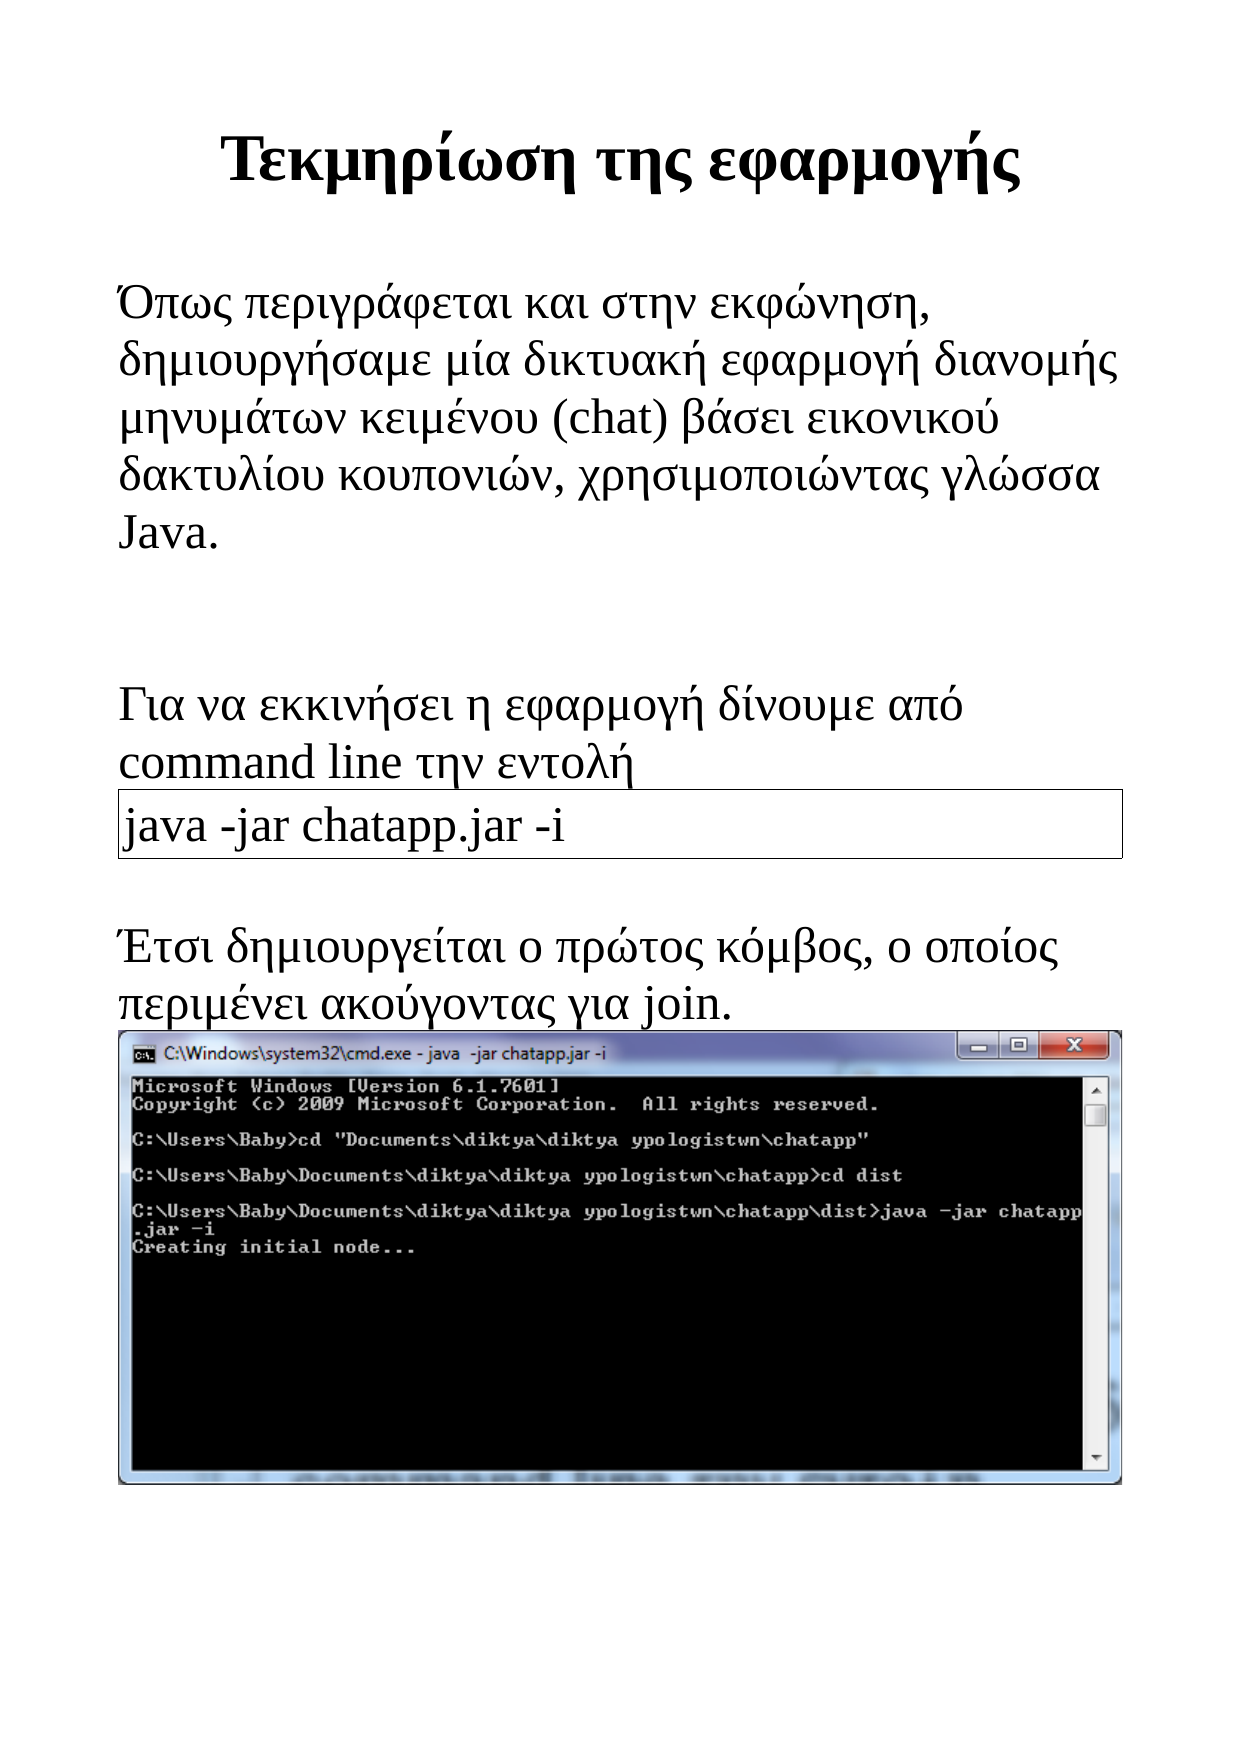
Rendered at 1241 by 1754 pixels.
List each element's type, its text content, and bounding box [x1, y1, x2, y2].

picture [118, 1030, 1123, 1485]
text Τεκμηρίωση της εφαρμογής [118, 118, 1122, 195]
text Έτσι δημιουργείται ο πρώτος κόμβος, ο οποίος περιμένει ακούγοντας για join. [118, 916, 1122, 1030]
text Για να εκκινήσει η εφαρμογή δίνουμε από command line την εντολή [118, 674, 1122, 789]
table_header java -jar chatapp.jar -i [119, 790, 1122, 858]
text Όπως περιγράφεται και στην εκφώνηση, δημιουργήσαμε μία δικτυακή εφαρμογή διανομής μηνυμάτων κειμένου (chat) βάσει εικονικού δακτυλίου κουπονιών, χρησιμοποιώντας γλώσσα Java. [118, 271, 1122, 559]
